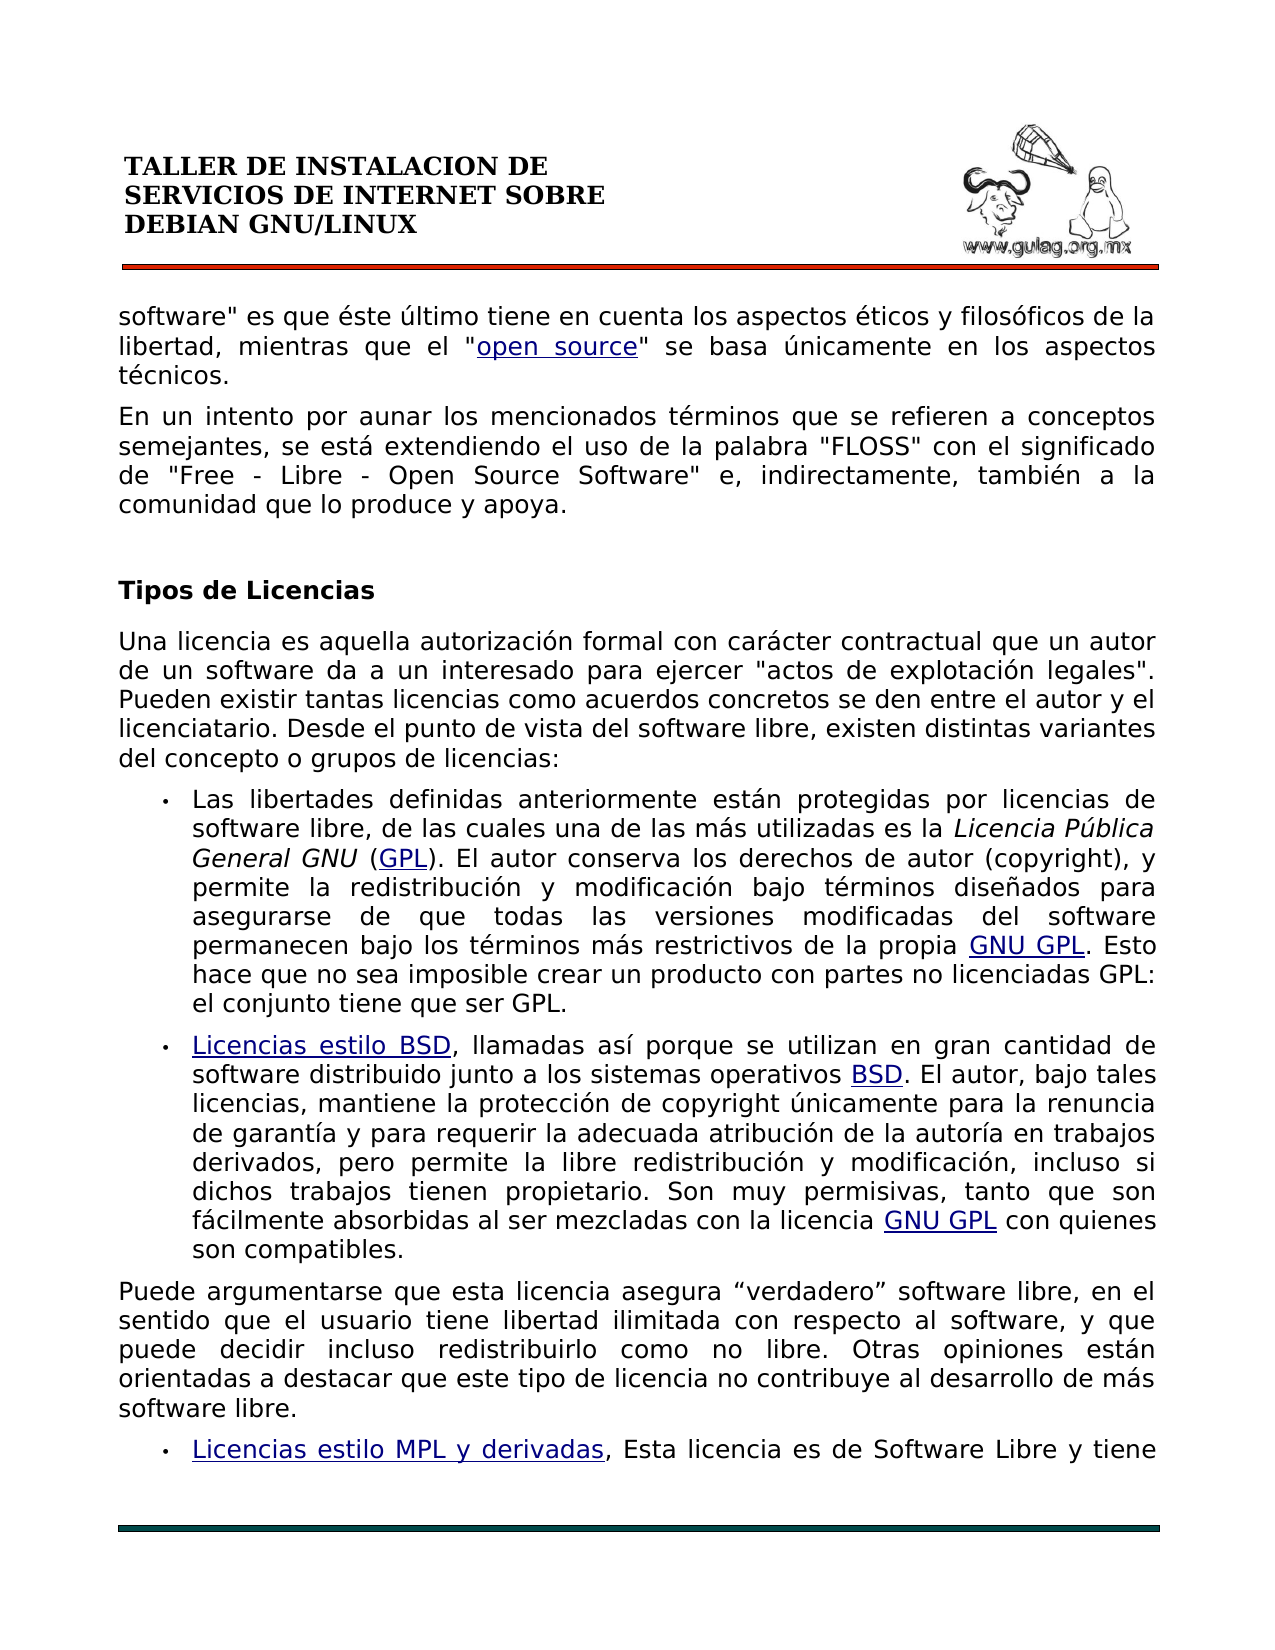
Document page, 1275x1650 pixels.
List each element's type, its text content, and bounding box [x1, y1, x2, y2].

text En un intento por aunar los mencionados términos que se refieren a conceptos semejantes, se está extendiendo el uso de la palabra "FLOSS" con el significado de "Free - Libre - Open Source Software" e, indirectamente, también a la comunidad que lo produce y apoya. [118, 403, 1157, 519]
text Una licencia es aquella autorización formal con carácter contractual que un autor de un software da a un interesado para ejercer "actos de explotación legales". Pueden existir tantas licencias como acuerdos concretos se den entre el autor y el licenciatario. Desde el punto de vista del software libre, existen distintas variantes del concepto o grupos de licencias: [118, 627, 1157, 773]
text Puede argumentarse que esta licencia asegura “verdadero” software libre, en el sentido que el usuario tiene libertad ilimitada con respecto al software, y que puede decidir incluso redistribuirlo como no libre. Otras opiniones están orientadas a destacar que este tipo de licencia no contribuye al desarrollo de más software libre. [118, 1277, 1157, 1423]
list Las libertades definidas anteriormente están protegidas por licencias de software libre, de las cuales una de las más utilizadas es la Licencia Pública General GNU (GPL). El autor conserva los derechos de autor (copyright), y permite la redistribución y modificación bajo términos diseñados para asegurarse de que todas las versiones modificadas del software permanecen bajo los términos más restrictivos de la propia GNU GPL. Esto hace que no sea imposible crear un producto con partes no licenciadas GPL: el conjunto tiene que ser GPL. [162, 785, 1157, 1019]
text software" es que éste último tiene en cuenta los aspectos éticos y filosóficos de la libertad, mientras que el "open source" se basa únicamente en los aspectos técnicos. [118, 303, 1157, 390]
list Licencias estilo BSD, llamadas así porque se utilizan en gran cantidad de software distribuido junto a los sistemas operativos BSD. El autor, bajo tales licencias, mantiene la protección de copyright únicamente para la renuncia de garantía y para requerir la adecuada atribución de la autoría en trabajos derivados, pero permite la libre redistribución y modificación, incluso si dichos trabajos tienen propietario. Son muy permisivas, tanto que son fácilmente absorbidas al ser mezcladas con la licencia GNU GPL con quienes son compatibles. [162, 1031, 1157, 1264]
picture [961, 122, 1132, 260]
list Licencias estilo MPL y derivadas, Esta licencia es de Software Libre y tiene [162, 1435, 1157, 1464]
subtitle Tipos de Licencias [118, 576, 1157, 605]
